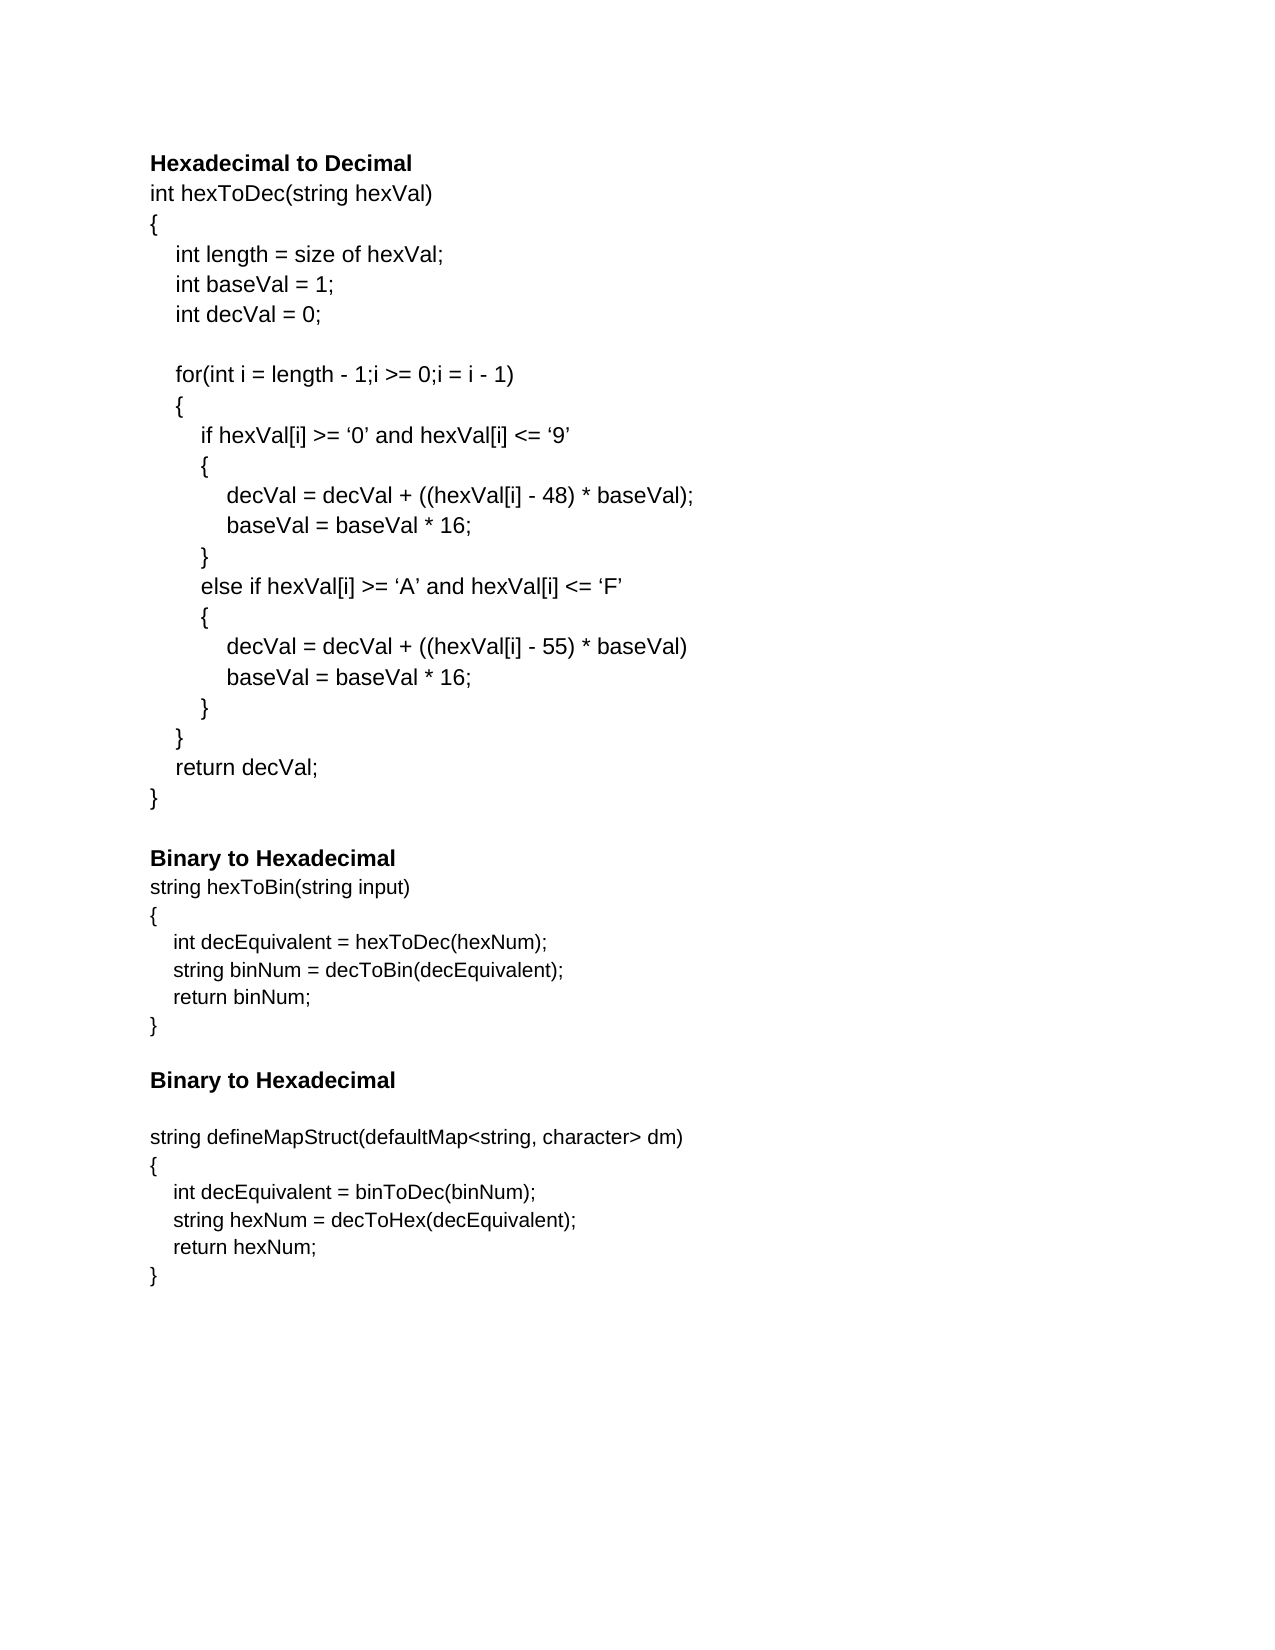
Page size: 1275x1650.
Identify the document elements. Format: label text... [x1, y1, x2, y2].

text { [150, 603, 1125, 629]
text Binary to Hexadecimal [150, 1067, 1125, 1094]
text int decEquivalent = hexToDec(hexNum); [150, 930, 1125, 954]
text Hexadecimal to Decimal [150, 150, 1125, 176]
text int length = size of hexVal; [150, 241, 1125, 267]
text } [150, 784, 1125, 811]
text else if hexVal[i] >= ‘A’ and hexVal[i] <= ‘F’ [150, 573, 1125, 599]
text Binary to Hexadecimal [150, 845, 1125, 871]
text string hexNum = decToHex(decEquivalent); [150, 1208, 1125, 1232]
text } [150, 724, 1125, 750]
text { [150, 210, 1125, 237]
text return decVal; [150, 754, 1125, 781]
text int baseVal = 1; [150, 271, 1125, 297]
text } [150, 1263, 1125, 1287]
text } [150, 543, 1125, 569]
text int decEquivalent = binToDec(binNum); [150, 1180, 1125, 1204]
text { [150, 392, 1125, 418]
text { [150, 1153, 1125, 1177]
text string binNum = decToBin(decEquivalent); [150, 957, 1125, 981]
text { [150, 452, 1125, 478]
text baseVal = baseVal * 16; [150, 663, 1125, 690]
text if hexVal[i] >= ‘0’ and hexVal[i] <= ‘9’ [150, 422, 1125, 448]
text baseVal = baseVal * 16; [150, 512, 1125, 539]
text decVal = decVal + ((hexVal[i] - 48) * baseVal); [150, 482, 1125, 509]
text return binNum; [150, 985, 1125, 1009]
text { [150, 902, 1125, 926]
text for(int i = length - 1;i >= 0;i = i - 1) [150, 361, 1125, 388]
text int hexToDec(string hexVal) [150, 180, 1125, 207]
text string hexToBin(string input) [150, 875, 1125, 899]
text return hexNum; [150, 1235, 1125, 1259]
text } [150, 1012, 1125, 1036]
text decVal = decVal + ((hexVal[i] - 55) * baseVal) [150, 633, 1125, 660]
text } [150, 694, 1125, 720]
text int decVal = 0; [150, 301, 1125, 327]
text string defineMapStruct(defaultMap<string, character> dm) [150, 1125, 1125, 1149]
